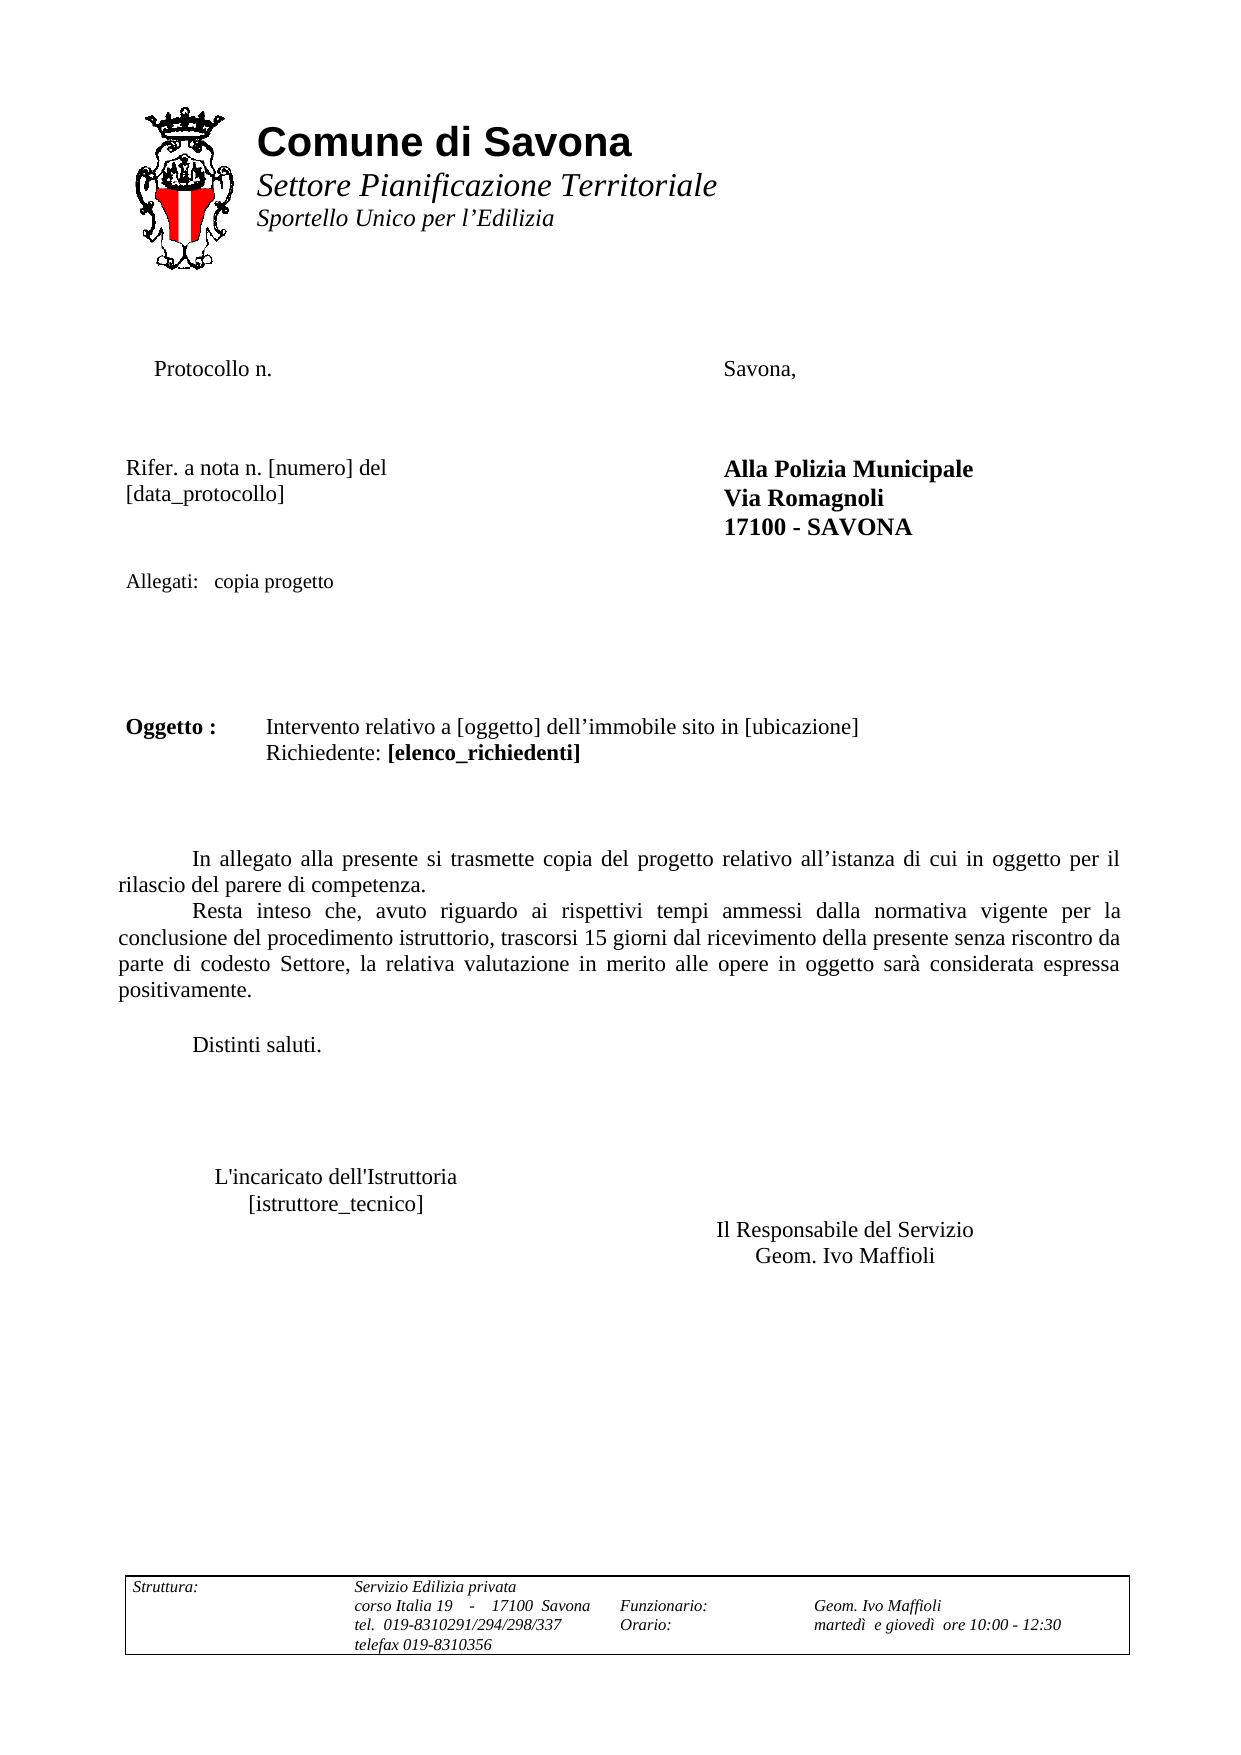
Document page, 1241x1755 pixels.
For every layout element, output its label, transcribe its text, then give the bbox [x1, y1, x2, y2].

text Resta inteso che, avuto riguardo ai rispettivi tempi ammessi dalla normativa vigente per la conclusione del procedimento istruttorio, trascorsi 15 giorni dal ricevimento della presente senza riscontro da parte di codesto Settore, la relativa valutazione in merito alle opere in oggetto sarà considerata espressa positivamente. [118, 897, 1122, 1003]
text In allegato alla presente si trasmette copia del progetto relativo all’istanza di cui in oggetto per il rilascio del parere di competenza. [118, 844, 1122, 897]
table_header L'incaricato dell'Istruttoria [istruttore_tecnico] [118, 1163, 554, 1216]
table_header Oggetto : [118, 713, 258, 766]
table_cell [716, 569, 1144, 598]
table_header [539, 454, 716, 569]
table_header Intervento relativo a [oggetto] dell’immobile sito in [ubicazione] Richiedente: [elenco_richiedenti] [258, 713, 1137, 766]
table_header [554, 1163, 1137, 1216]
table_cell [118, 1216, 554, 1269]
table_cell Il Responsabile del Servizio Geom. Ivo Maffioli [554, 1216, 1137, 1269]
table_cell Allegati: copia progetto [118, 569, 539, 598]
table_cell [118, 598, 539, 627]
table_cell [539, 569, 716, 598]
table_header Alla Polizia Municipale Via Romagnoli 17100 - SAVONA [716, 454, 1144, 569]
table_header Savona, [716, 356, 1137, 382]
table_header Protocollo n. [118, 356, 716, 382]
table_header Rifer. a nota n. [numero] del [data_protocollo] [118, 454, 539, 569]
table_cell [539, 598, 716, 627]
text Distinti saluti. [118, 1031, 1122, 1058]
table_cell [716, 598, 1144, 627]
